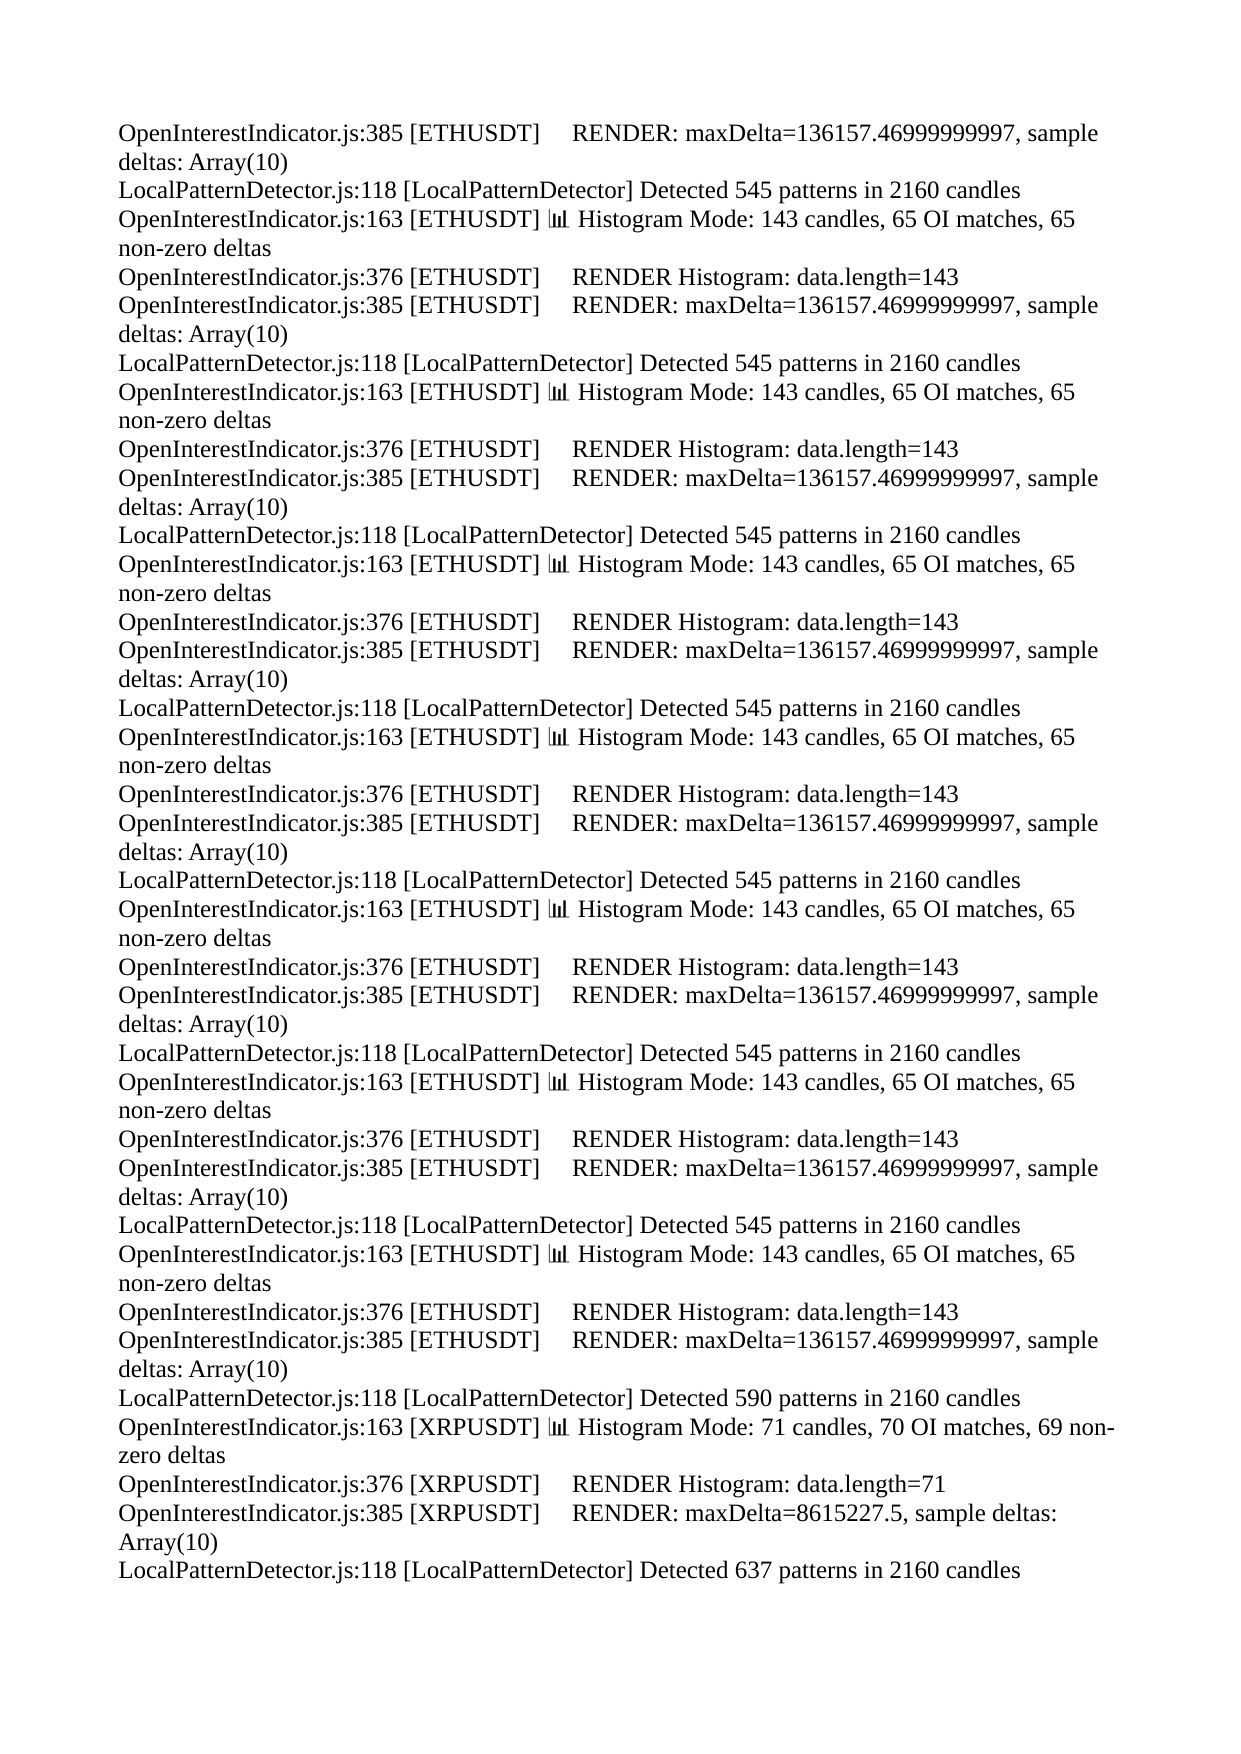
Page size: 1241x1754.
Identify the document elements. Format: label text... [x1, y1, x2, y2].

text OpenInterestIndicator.js:385 [ETHUSDT] 🎨 RENDER: maxDelta=136157.46999999997, sample deltas: Array(10) [118, 636, 1122, 693]
text OpenInterestIndicator.js:385 [ETHUSDT] 🎨 RENDER: maxDelta=136157.46999999997, sample deltas: Array(10) [118, 463, 1122, 521]
text OpenInterestIndicator.js:376 [ETHUSDT] 🎨 RENDER Histogram: data.length=143 [118, 779, 1122, 808]
text OpenInterestIndicator.js:163 [ETHUSDT] 📊 Histogram Mode: 143 candles, 65 OI matches, 65 non-zero deltas [118, 549, 1122, 607]
text LocalPatternDetector.js:118 [LocalPatternDetector] Detected 545 patterns in 2160 candles [118, 521, 1122, 549]
text OpenInterestIndicator.js:163 [ETHUSDT] 📊 Histogram Mode: 143 candles, 65 OI matches, 65 non-zero deltas [118, 894, 1122, 952]
text LocalPatternDetector.js:118 [LocalPatternDetector] Detected 545 patterns in 2160 candles [118, 693, 1122, 722]
text OpenInterestIndicator.js:163 [ETHUSDT] 📊 Histogram Mode: 143 candles, 65 OI matches, 65 non-zero deltas [118, 204, 1122, 262]
text OpenInterestIndicator.js:376 [ETHUSDT] 🎨 RENDER Histogram: data.length=143 [118, 434, 1122, 463]
text OpenInterestIndicator.js:163 [ETHUSDT] 📊 Histogram Mode: 143 candles, 65 OI matches, 65 non-zero deltas [118, 1239, 1122, 1297]
text LocalPatternDetector.js:118 [LocalPatternDetector] Detected 545 patterns in 2160 candles [118, 866, 1122, 894]
text OpenInterestIndicator.js:385 [ETHUSDT] 🎨 RENDER: maxDelta=136157.46999999997, sample deltas: Array(10) [118, 981, 1122, 1038]
text LocalPatternDetector.js:118 [LocalPatternDetector] Detected 637 patterns in 2160 candles [118, 1556, 1122, 1584]
text OpenInterestIndicator.js:163 [ETHUSDT] 📊 Histogram Mode: 143 candles, 65 OI matches, 65 non-zero deltas [118, 722, 1122, 779]
text LocalPatternDetector.js:118 [LocalPatternDetector] Detected 545 patterns in 2160 candles [118, 1038, 1122, 1067]
text LocalPatternDetector.js:118 [LocalPatternDetector] Detected 590 patterns in 2160 candles [118, 1383, 1122, 1412]
text OpenInterestIndicator.js:163 [ETHUSDT] 📊 Histogram Mode: 143 candles, 65 OI matches, 65 non-zero deltas [118, 1067, 1122, 1124]
text LocalPatternDetector.js:118 [LocalPatternDetector] Detected 545 patterns in 2160 candles [118, 348, 1122, 377]
text OpenInterestIndicator.js:385 [ETHUSDT] 🎨 RENDER: maxDelta=136157.46999999997, sample deltas: Array(10) [118, 808, 1122, 866]
text OpenInterestIndicator.js:385 [ETHUSDT] 🎨 RENDER: maxDelta=136157.46999999997, sample deltas: Array(10) [118, 291, 1122, 348]
text OpenInterestIndicator.js:385 [ETHUSDT] 🎨 RENDER: maxDelta=136157.46999999997, sample deltas: Array(10) [118, 1326, 1122, 1383]
text OpenInterestIndicator.js:163 [XRPUSDT] 📊 Histogram Mode: 71 candles, 70 OI matches, 69 non-zero deltas [118, 1412, 1122, 1469]
text LocalPatternDetector.js:118 [LocalPatternDetector] Detected 545 patterns in 2160 candles [118, 176, 1122, 204]
text OpenInterestIndicator.js:385 [XRPUSDT] 🎨 RENDER: maxDelta=8615227.5, sample deltas: Array(10) [118, 1498, 1122, 1556]
text LocalPatternDetector.js:118 [LocalPatternDetector] Detected 545 patterns in 2160 candles [118, 1211, 1122, 1239]
text OpenInterestIndicator.js:163 [ETHUSDT] 📊 Histogram Mode: 143 candles, 65 OI matches, 65 non-zero deltas [118, 377, 1122, 434]
text OpenInterestIndicator.js:376 [XRPUSDT] 🎨 RENDER Histogram: data.length=71 [118, 1469, 1122, 1498]
text OpenInterestIndicator.js:376 [ETHUSDT] 🎨 RENDER Histogram: data.length=143 [118, 262, 1122, 291]
text OpenInterestIndicator.js:385 [ETHUSDT] 🎨 RENDER: maxDelta=136157.46999999997, sample deltas: Array(10) [118, 1153, 1122, 1211]
text OpenInterestIndicator.js:376 [ETHUSDT] 🎨 RENDER Histogram: data.length=143 [118, 952, 1122, 981]
text OpenInterestIndicator.js:376 [ETHUSDT] 🎨 RENDER Histogram: data.length=143 [118, 1297, 1122, 1326]
text OpenInterestIndicator.js:376 [ETHUSDT] 🎨 RENDER Histogram: data.length=143 [118, 607, 1122, 636]
text OpenInterestIndicator.js:385 [ETHUSDT] 🎨 RENDER: maxDelta=136157.46999999997, sample deltas: Array(10) [118, 118, 1122, 176]
text OpenInterestIndicator.js:376 [ETHUSDT] 🎨 RENDER Histogram: data.length=143 [118, 1124, 1122, 1153]
